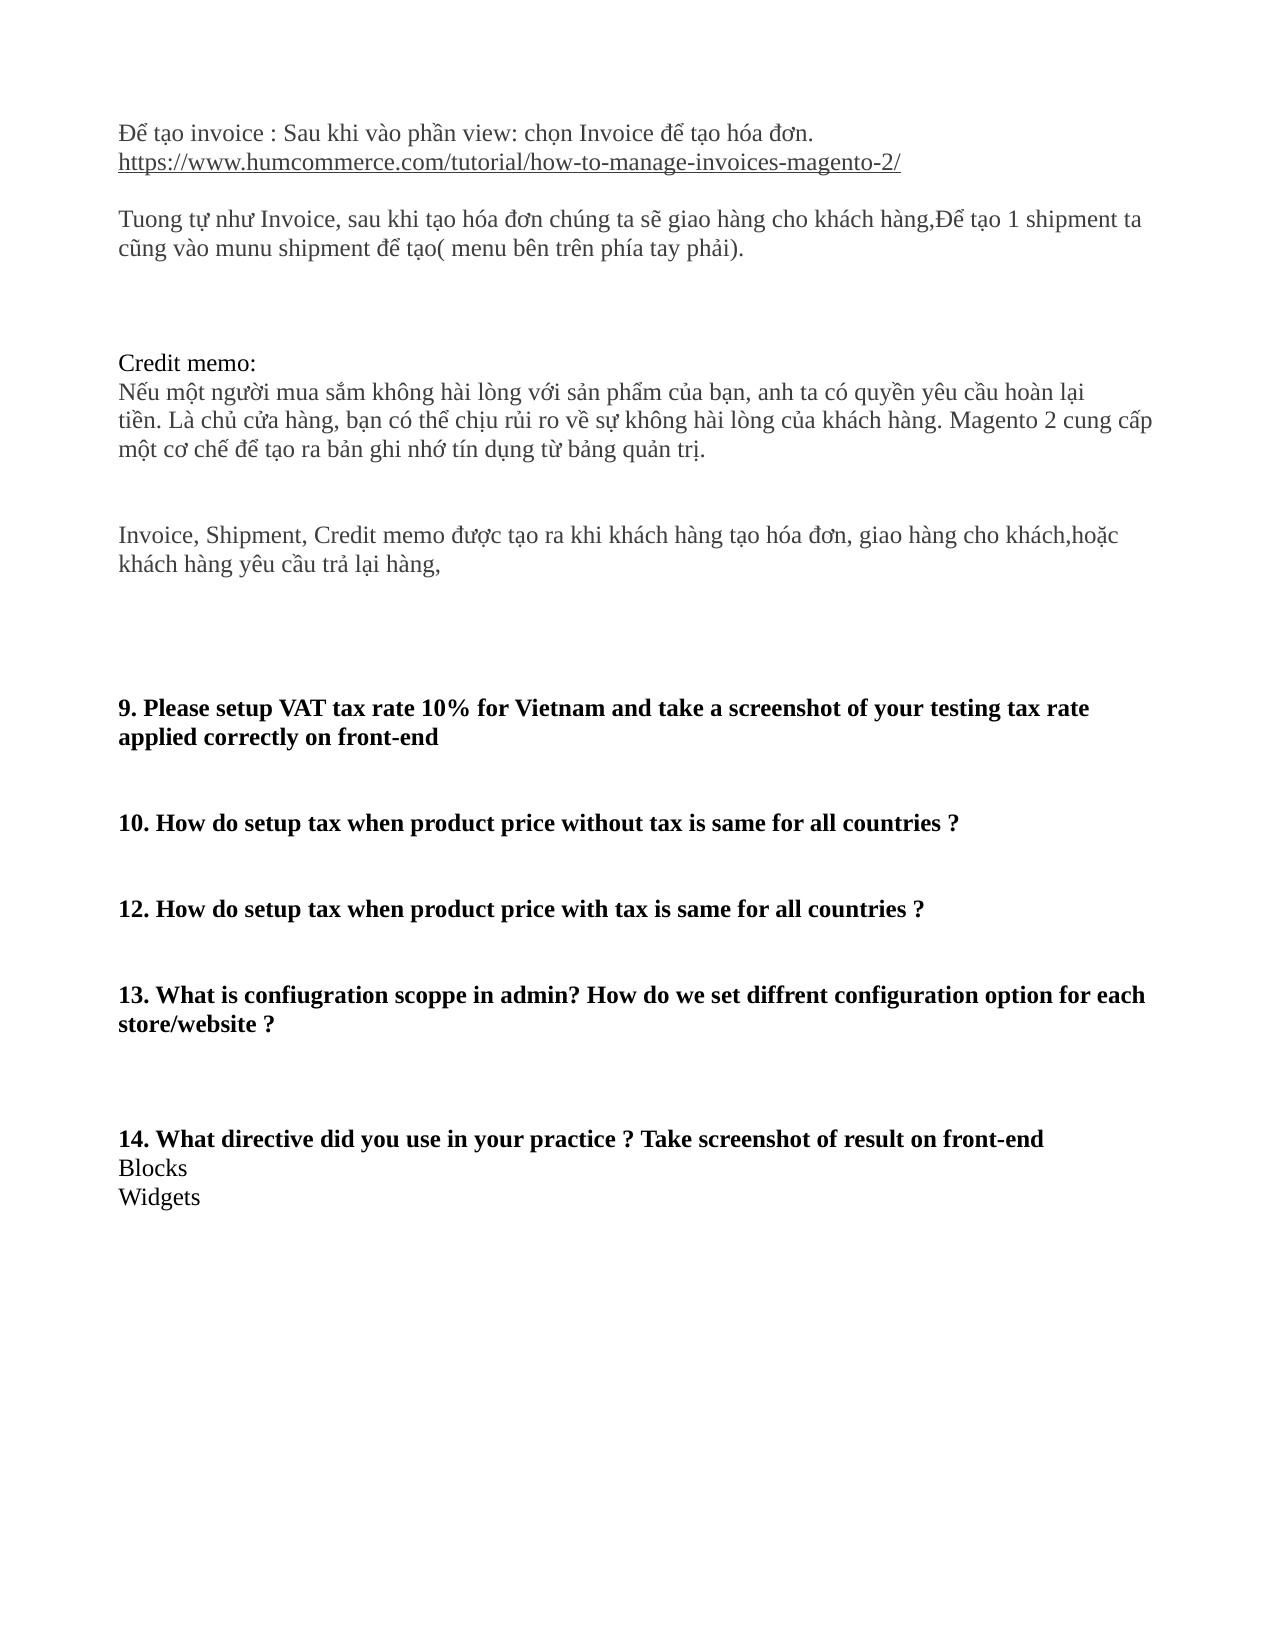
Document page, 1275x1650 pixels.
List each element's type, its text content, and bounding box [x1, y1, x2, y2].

text Tuong tự như Invoice, sau khi tạo hóa đơn chúng ta sẽ giao hàng cho khách hàng,Để tạo 1 shipment ta cũng vào munu shipment để tạo( menu bên trên phía tay phải). [118, 204, 1157, 262]
text Để tạo invoice : Sau khi vào phần view: chọn Invoice để tạo hóa đơn. [118, 118, 1157, 147]
text 10. How do setup tax when product price without tax is same for all countries ? [118, 808, 1157, 837]
text 13. What is confiugration scoppe in admin? How do we set diffrent configuration option for each [118, 981, 1157, 1009]
text https://www.humcommerce.com/tutorial/how-to-manage-invoices-magento-2/ [118, 147, 1157, 176]
text Nếu một người mua sắm không hài lòng với sản phẩm của bạn, anh ta có quyền yêu cầu hoàn lại tiền. Là chủ cửa hàng, bạn có thể chịu rủi ro về sự không hài lòng của khách hàng. Magento 2 cung cấp một cơ chế để tạo ra bản ghi nhớ tín dụng từ bảng quản trị. [118, 377, 1157, 463]
text 14. What directive did you use in your practice ? Take screenshot of result on front-end [118, 1124, 1157, 1153]
text Credit memo: [118, 348, 1157, 377]
text Widgets [118, 1182, 1157, 1211]
text store/website ? [118, 1009, 1157, 1038]
text Invoice, Shipment, Credit memo được tạo ra khi khách hàng tạo hóa đơn, giao hàng cho khách,hoặc khách hàng yêu cầu trả lại hàng, [118, 521, 1157, 578]
text Blocks [118, 1153, 1157, 1182]
text 9. Please setup VAT tax rate 10% for Vietnam and take a screenshot of your testing tax rate applied correctly on front-end [118, 693, 1157, 751]
text 12. How do setup tax when product price with tax is same for all countries ? [118, 894, 1157, 923]
